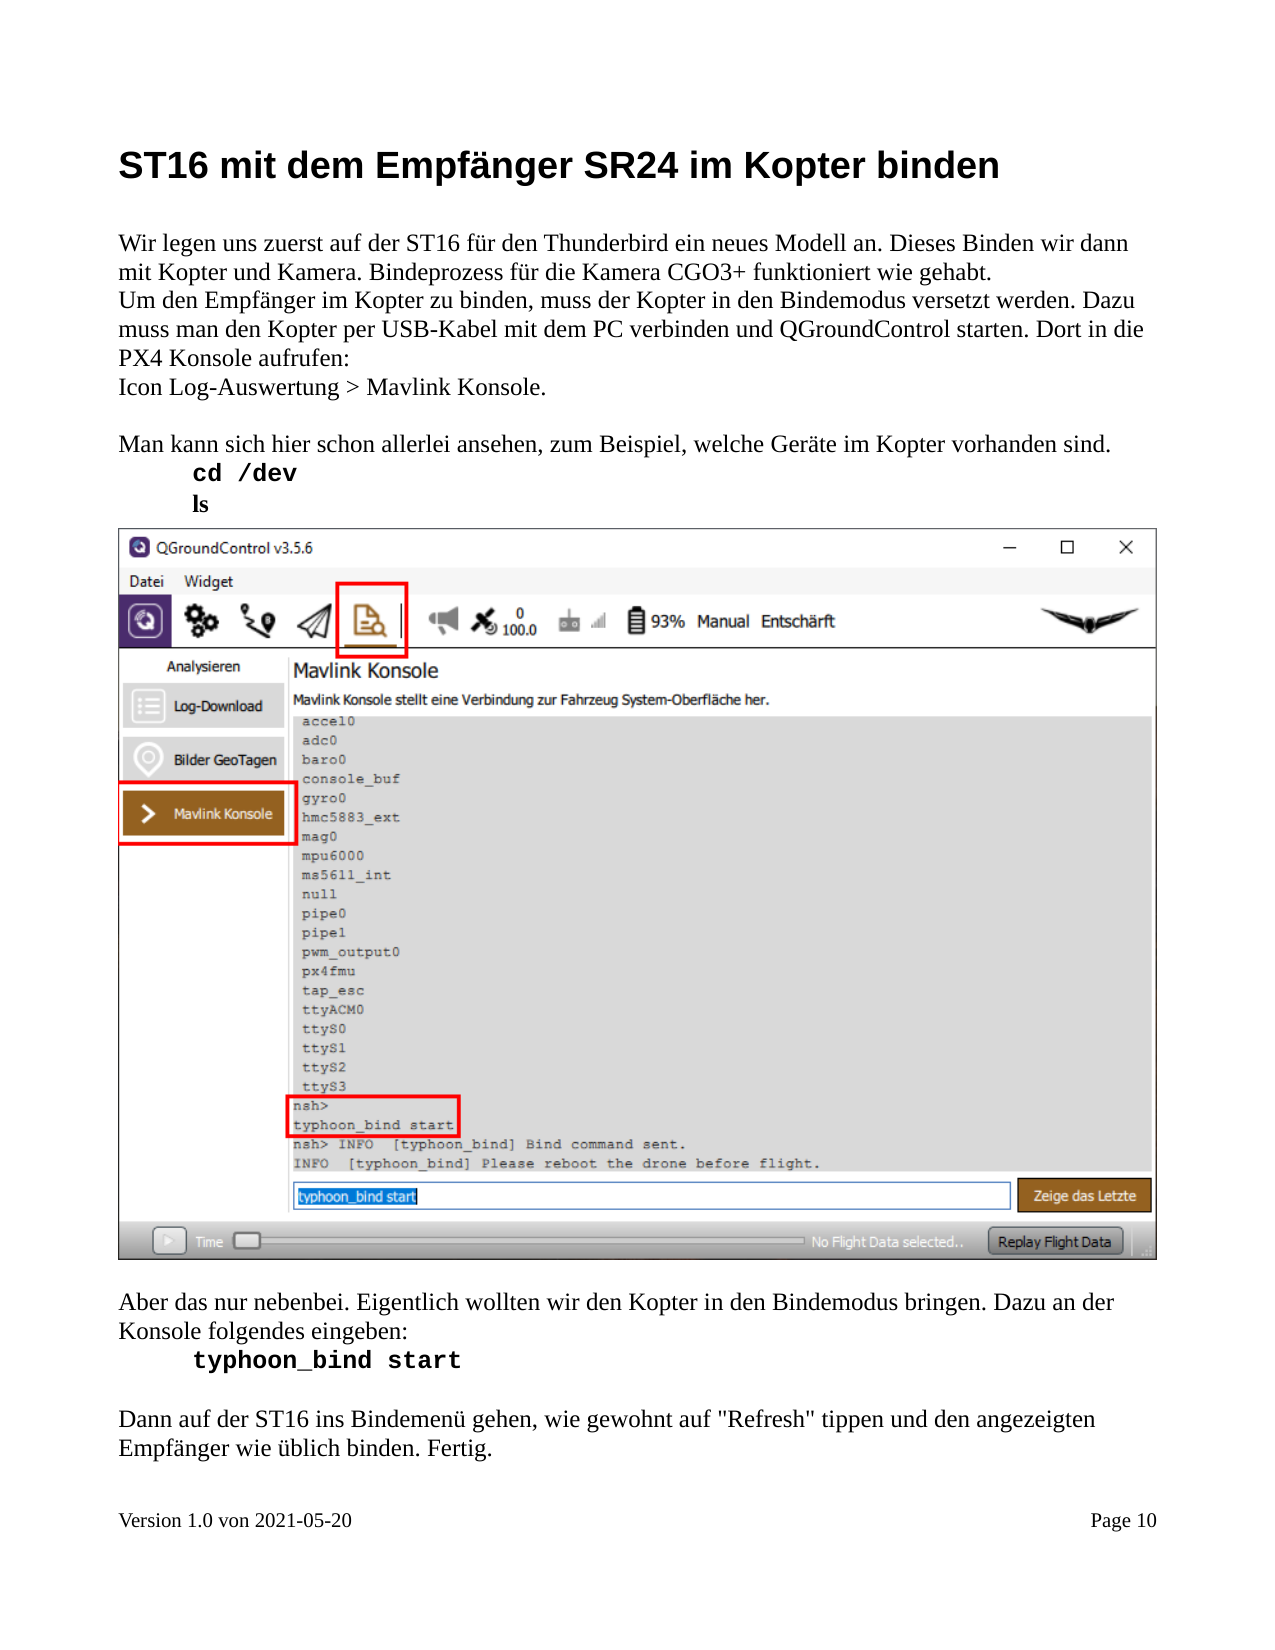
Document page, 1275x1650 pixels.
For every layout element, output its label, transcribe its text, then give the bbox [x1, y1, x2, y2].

text Dann auf der ST16 ins Bindemenü gehen, wie gewohnt auf "Refresh" tippen und den angezeigten Empfänger wie üblich binden. Fertig. [118, 1404, 1157, 1462]
text Aber das nur nebenbei. Eigentlich wollten wir den Kopter in den Bindemodus bringen. Dazu an der Konsole folgendes eingeben: [118, 1287, 1157, 1345]
text typhoon_bind start [118, 1345, 1157, 1376]
subtitle ST16 mit dem Empfänger SR24 im Kopter binden [118, 143, 1157, 187]
picture [118, 528, 1157, 1260]
text Icon Log-Auswertung > Mavlink Konsole. [118, 372, 1157, 401]
text cd /dev [118, 458, 1157, 489]
text Man kann sich hier schon allerlei ansehen, zum Beispiel, welche Geräte im Kopter vorhanden sind. [118, 429, 1157, 458]
text Um den Empfänger im Kopter zu binden, muss der Kopter in den Bindemodus versetzt werden. Dazu muss man den Kopter per USB-Kabel mit dem PC verbinden und QGroundControl starten. Dort in die PX4 Konsole aufrufen: [118, 286, 1157, 372]
text ls [118, 489, 1157, 518]
text Wir legen uns zuerst auf der ST16 für den Thunderbird ein neues Modell an. Dieses Binden wir dann mit Kopter und Kamera. Bindeprozess für die Kamera CGO3+ funktioniert wie gehabt. [118, 228, 1157, 286]
